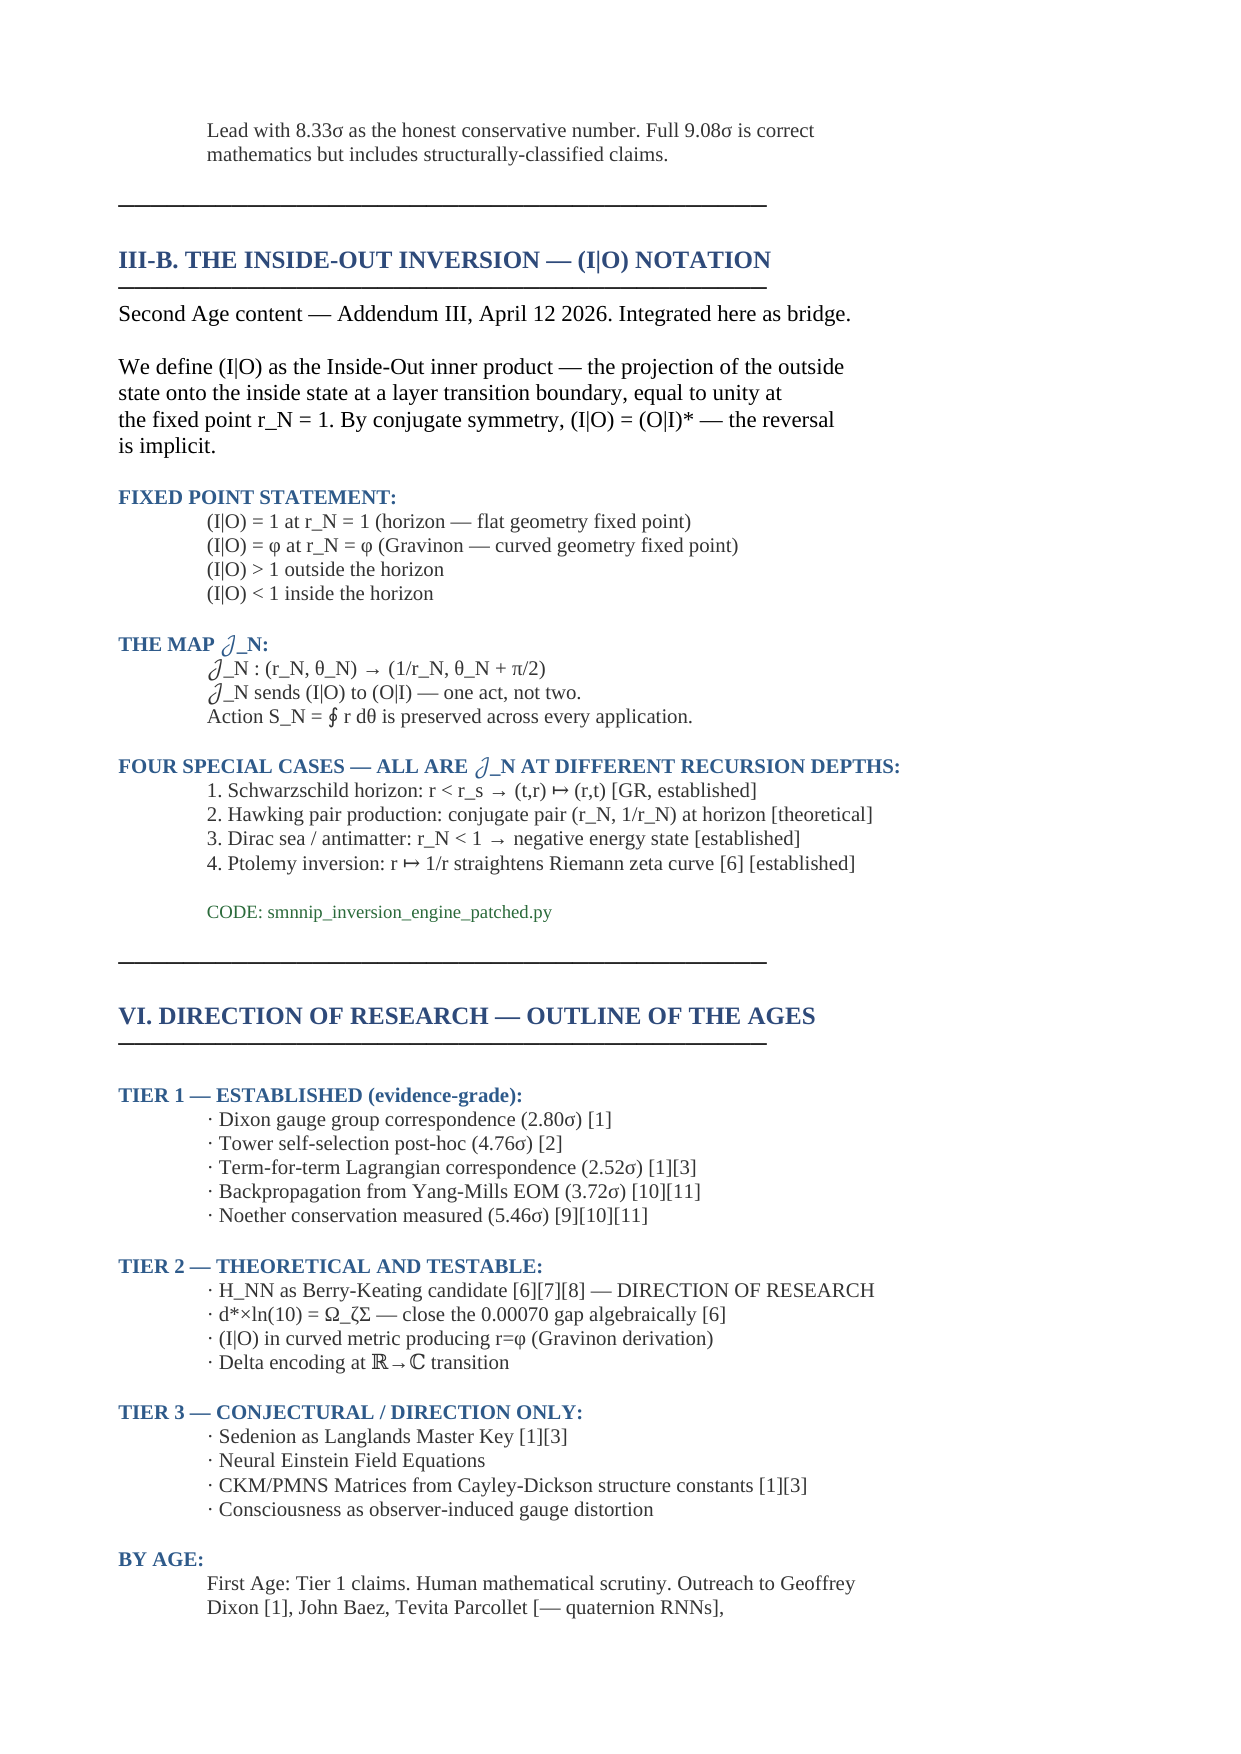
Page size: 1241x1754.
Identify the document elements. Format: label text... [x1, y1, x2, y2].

text · Dixon gauge group correspondence (2.80σ) [1] [207, 1107, 1122, 1131]
text TIER 1 — ESTABLISHED (evidence-grade): [118, 1083, 1122, 1107]
text (I|O) = 1 at r_N = 1 (horizon — flat geometry fixed point) [207, 509, 1122, 533]
text 𝒥_N sends (I|O) to (O|I) — one act, not two. [207, 680, 1122, 704]
text (I|O) = φ at r_N = φ (Gravinon — curved geometry fixed point) [207, 533, 1122, 557]
text FOUR SPECIAL CASES — ALL ARE 𝒥_N AT DIFFERENT RECURSION DEPTHS: [118, 754, 1122, 778]
text · Term-for-term Lagrangian correspondence (2.52σ) [1][3] [207, 1155, 1122, 1179]
subtitle VI. DIRECTION OF RESEARCH — OUTLINE OF THE AGES [118, 1001, 1122, 1030]
text (I|O) > 1 outside the horizon [207, 557, 1122, 581]
text Second Age content — Addendum III, April 12 2026. Integrated here as bridge. [118, 300, 1122, 327]
text · Noether conservation measured (5.46σ) [9][10][11] [207, 1203, 1122, 1227]
text THE MAP 𝒥_N: [118, 632, 1122, 656]
text · H_NN as Berry-Keating candidate [6][7][8] — DIRECTION OF RESEARCH [207, 1278, 1122, 1302]
text We define (I|O) as the Inside-Out inner product — the projection of the outside [118, 353, 1122, 379]
text · Neural Einstein Field Equations [207, 1448, 1122, 1472]
text ──────────────────────────────────────── [118, 1030, 1122, 1057]
text · d*×ln(10) = Ω_ζΣ — close the 0.00070 gap algebraically [6] [207, 1302, 1122, 1326]
text Action S_N = ∮ r dθ is preserved across every application. [207, 704, 1122, 728]
text 3. Dirac sea / antimatter: r_N < 1 → negative energy state [established] [207, 826, 1122, 850]
text mathematics but includes structurally-classified claims. [207, 142, 1122, 166]
text · CKM/PMNS Matrices from Cayley-Dickson structure constants [1][3] [207, 1472, 1122, 1497]
text TIER 3 — CONJECTURAL / DIRECTION ONLY: [118, 1400, 1122, 1424]
text 2. Hawking pair production: conjugate pair (r_N, 1/r_N) at horizon [theoretical] [207, 802, 1122, 826]
text First Age: Tier 1 claims. Human mathematical scrutiny. Outreach to Geoffrey [207, 1571, 1122, 1595]
text · (I|O) in curved metric producing r=φ (Gravinon derivation) [207, 1326, 1122, 1350]
text (I|O) < 1 inside the horizon [207, 581, 1122, 605]
text · Tower self-selection post-hoc (4.76σ) [2] [207, 1131, 1122, 1155]
text state onto the inside state at a layer transition boundary, equal to unity at [118, 379, 1122, 406]
text · Delta encoding at ℝ→ℂ transition [207, 1350, 1122, 1374]
text 𝒥_N : (r_N, θ_N) → (1/r_N, θ_N + π/2) [207, 656, 1122, 680]
text ──────────────────────────────────────── [118, 949, 1122, 975]
text the fixed point r_N = 1. By conjugate symmetry, (I|O) = (O|I)* — the reversal [118, 406, 1122, 432]
text Dixon [1], John Baez, Tevita Parcollet [— quaternion RNNs], [207, 1595, 1122, 1619]
text is implicit. [118, 432, 1122, 458]
text ──────────────────────────────────────── [118, 274, 1122, 300]
text TIER 2 — THEORETICAL AND TESTABLE: [118, 1254, 1122, 1278]
text · Sedenion as Langlands Master Key [1][3] [207, 1424, 1122, 1448]
text ──────────────────────────────────────── [118, 193, 1122, 219]
text 4. Ptolemy inversion: r ↦ 1/r straightens Riemann zeta curve [6] [established] [207, 850, 1122, 874]
text · Backpropagation from Yang-Mills EOM (3.72σ) [10][11] [207, 1179, 1122, 1203]
subtitle III-B. THE INSIDE-OUT INVERSION — (I|O) NOTATION [118, 245, 1122, 274]
text CODE: smnnip_inversion_engine_patched.py [207, 901, 1122, 922]
text BY AGE: [118, 1547, 1122, 1571]
text Lead with 8.33σ as the honest conservative number. Full 9.08σ is correct [207, 118, 1122, 142]
text 1. Schwarzschild horizon: r < r_s → (t,r) ↦ (r,t) [GR, established] [207, 778, 1122, 802]
text FIXED POINT STATEMENT: [118, 485, 1122, 509]
text · Consciousness as observer-induced gauge distortion [207, 1497, 1122, 1521]
